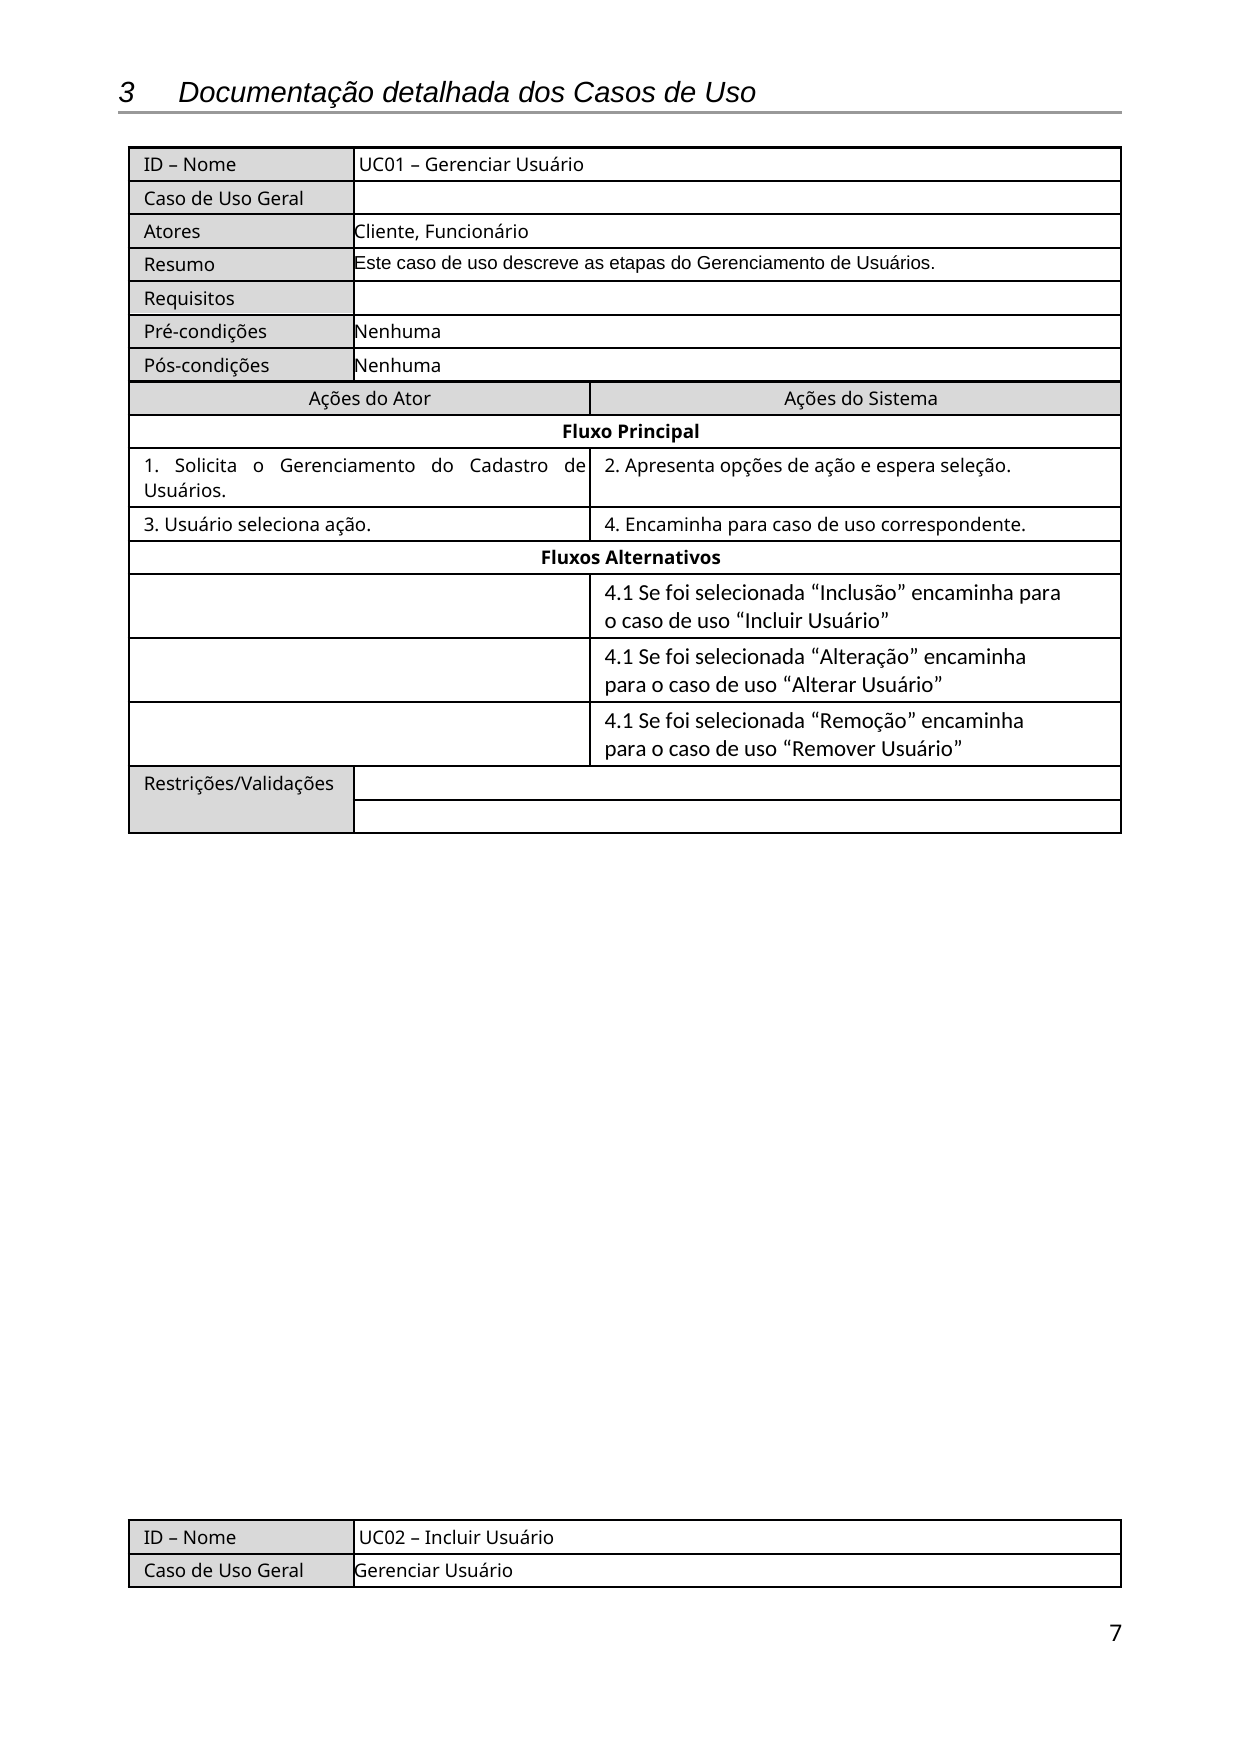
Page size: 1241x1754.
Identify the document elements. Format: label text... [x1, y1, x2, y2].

table_cell [130, 703, 589, 765]
table_header UC01 – Gerenciar Usuário [355, 149, 1120, 180]
table_cell 3. Usuário seleciona ação. [130, 508, 589, 540]
table_header ID – Nome [130, 1521, 353, 1553]
table_cell [355, 767, 1120, 798]
table_header ID – Nome [130, 149, 353, 180]
table_cell Caso de Uso Geral [130, 1555, 353, 1586]
table_cell Pré-condições [130, 316, 353, 347]
table_cell 4.1 Se foi selecionada “Remoção” encaminha para o caso de uso “Remover Usuário” [591, 703, 1120, 765]
table_cell 4.1 Se foi selecionada “Alteração” encaminha para o caso de uso “Alterar Usuário” [591, 639, 1120, 701]
table_cell [130, 575, 589, 637]
table_cell Gerenciar Usuário [355, 1555, 1120, 1586]
table_cell Fluxo Principal [130, 416, 1120, 447]
table_cell Restrições/Validações [130, 767, 353, 832]
table_cell [355, 801, 1120, 832]
subtitle Documentação detalhada dos Casos de Uso [118, 75, 1122, 111]
table_cell Pós-condições [130, 349, 353, 380]
table_cell Ações do Sistema [591, 383, 1120, 414]
table_cell Requisitos [130, 282, 353, 313]
table_cell [355, 182, 1120, 213]
table_cell Fluxos Alternativos [130, 542, 1120, 573]
table_cell [130, 639, 589, 701]
table_cell Resumo [130, 249, 353, 280]
table_cell Atores [130, 215, 353, 247]
table_cell 4. Encaminha para caso de uso correspondente. [591, 508, 1120, 540]
table_header UC02 – Incluir Usuário [355, 1521, 1120, 1553]
table_cell 4.1 Se foi selecionada “Inclusão” encaminha para o caso de uso “Incluir Usuário” [591, 575, 1120, 637]
table_cell Ações do Ator [130, 383, 589, 414]
table_cell Este caso de uso descreve as etapas do Gerenciamento de Usuários. [355, 249, 1120, 280]
table_cell Cliente, Funcionário [355, 215, 1120, 247]
table_cell 1. Solicita o Gerenciamento do Cadastro de Usuários. [130, 449, 589, 506]
table_cell [355, 282, 1120, 313]
table_cell Nenhuma [355, 316, 1120, 347]
table_cell Nenhuma [355, 349, 1120, 380]
table_cell Caso de Uso Geral [130, 182, 353, 213]
table_cell 2. Apresenta opções de ação e espera seleção. [591, 449, 1120, 506]
